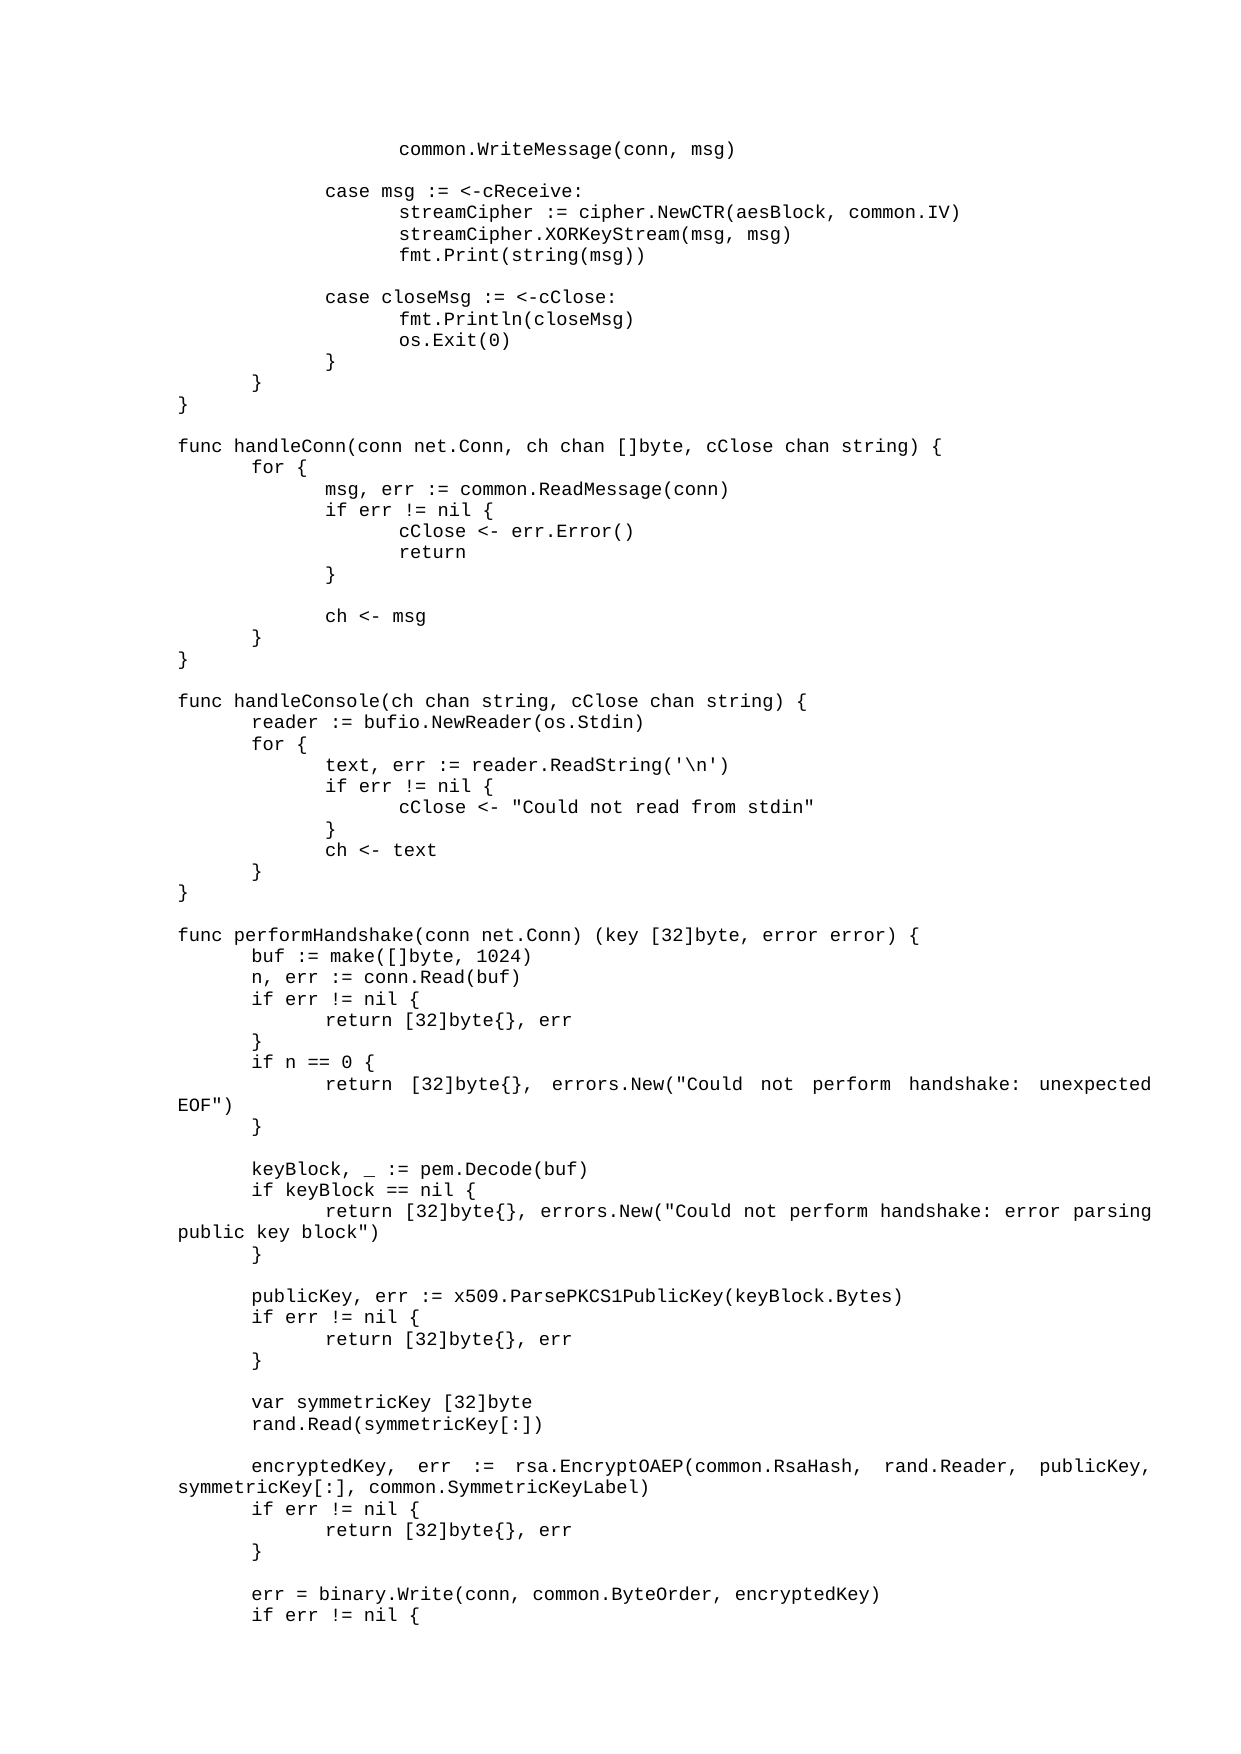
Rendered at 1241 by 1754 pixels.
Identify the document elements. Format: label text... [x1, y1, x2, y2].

text } [177, 564, 1152, 586]
text fmt.Println(closeMsg) [177, 309, 1152, 331]
text common.WriteMessage(conn, msg) [177, 139, 1152, 161]
text } [177, 1032, 1152, 1053]
text if n == 0 { [177, 1053, 1152, 1074]
text cClose <- "Could not read from stdin" [177, 798, 1152, 819]
text return [32]byte{}, errors.New("Could not perform handshake: unexpected EOF") [177, 1074, 1152, 1117]
text keyBlock, _ := pem.Decode(buf) [177, 1159, 1152, 1181]
text func performHandshake(conn net.Conn) (key [32]byte, error error) { [177, 926, 1152, 947]
text func handleConn(conn net.Conn, ch chan []byte, cClose chan string) { [177, 437, 1152, 458]
text if err != nil { [177, 989, 1152, 1011]
text streamCipher.XORKeyStream(msg, msg) [177, 224, 1152, 246]
text } [177, 394, 1152, 416]
text } [177, 628, 1152, 649]
text func handleConsole(ch chan string, cClose chan string) { [177, 692, 1152, 713]
text if keyBlock == nil { [177, 1181, 1152, 1202]
text text, err := reader.ReadString('\n') [177, 756, 1152, 777]
text } [177, 1117, 1152, 1138]
text encryptedKey, err := rsa.EncryptOAEP(common.RsaHash, rand.Reader, publicKey, symmetricKey[:], common.SymmetricKeyLabel) [177, 1457, 1152, 1499]
text streamCipher := cipher.NewCTR(aesBlock, common.IV) [177, 203, 1152, 224]
text return [177, 543, 1152, 564]
text err = binary.Write(conn, common.ByteOrder, encryptedKey) [177, 1584, 1152, 1606]
text return [32]byte{}, err [177, 1521, 1152, 1542]
text cClose <- err.Error() [177, 522, 1152, 543]
text } [177, 819, 1152, 841]
text reader := bufio.NewReader(os.Stdin) [177, 713, 1152, 734]
text if err != nil { [177, 501, 1152, 522]
text ch <- text [177, 841, 1152, 862]
text } [177, 373, 1152, 394]
text if err != nil { [177, 1606, 1152, 1627]
text return [32]byte{}, err [177, 1329, 1152, 1351]
text ch <- msg [177, 607, 1152, 628]
text if err != nil { [177, 1308, 1152, 1329]
text rand.Read(symmetricKey[:]) [177, 1414, 1152, 1436]
text buf := make([]byte, 1024) [177, 947, 1152, 968]
text case closeMsg := <-cClose: [177, 288, 1152, 309]
text } [177, 1542, 1152, 1563]
text fmt.Print(string(msg)) [177, 246, 1152, 267]
text if err != nil { [177, 1499, 1152, 1521]
text var symmetricKey [32]byte [177, 1393, 1152, 1414]
text if err != nil { [177, 777, 1152, 798]
text case msg := <-cReceive: [177, 182, 1152, 203]
text } [177, 352, 1152, 373]
text } [177, 862, 1152, 883]
text n, err := conn.Read(buf) [177, 968, 1152, 989]
text for { [177, 458, 1152, 479]
text } [177, 1351, 1152, 1372]
text for { [177, 734, 1152, 756]
text } [177, 649, 1152, 671]
text return [32]byte{}, errors.New("Could not perform handshake: error parsing public key block") [177, 1202, 1152, 1244]
text publicKey, err := x509.ParsePKCS1PublicKey(keyBlock.Bytes) [177, 1287, 1152, 1308]
text msg, err := common.ReadMessage(conn) [177, 479, 1152, 501]
text } [177, 1244, 1152, 1266]
text os.Exit(0) [177, 331, 1152, 352]
text } [177, 883, 1152, 904]
text return [32]byte{}, err [177, 1011, 1152, 1032]
